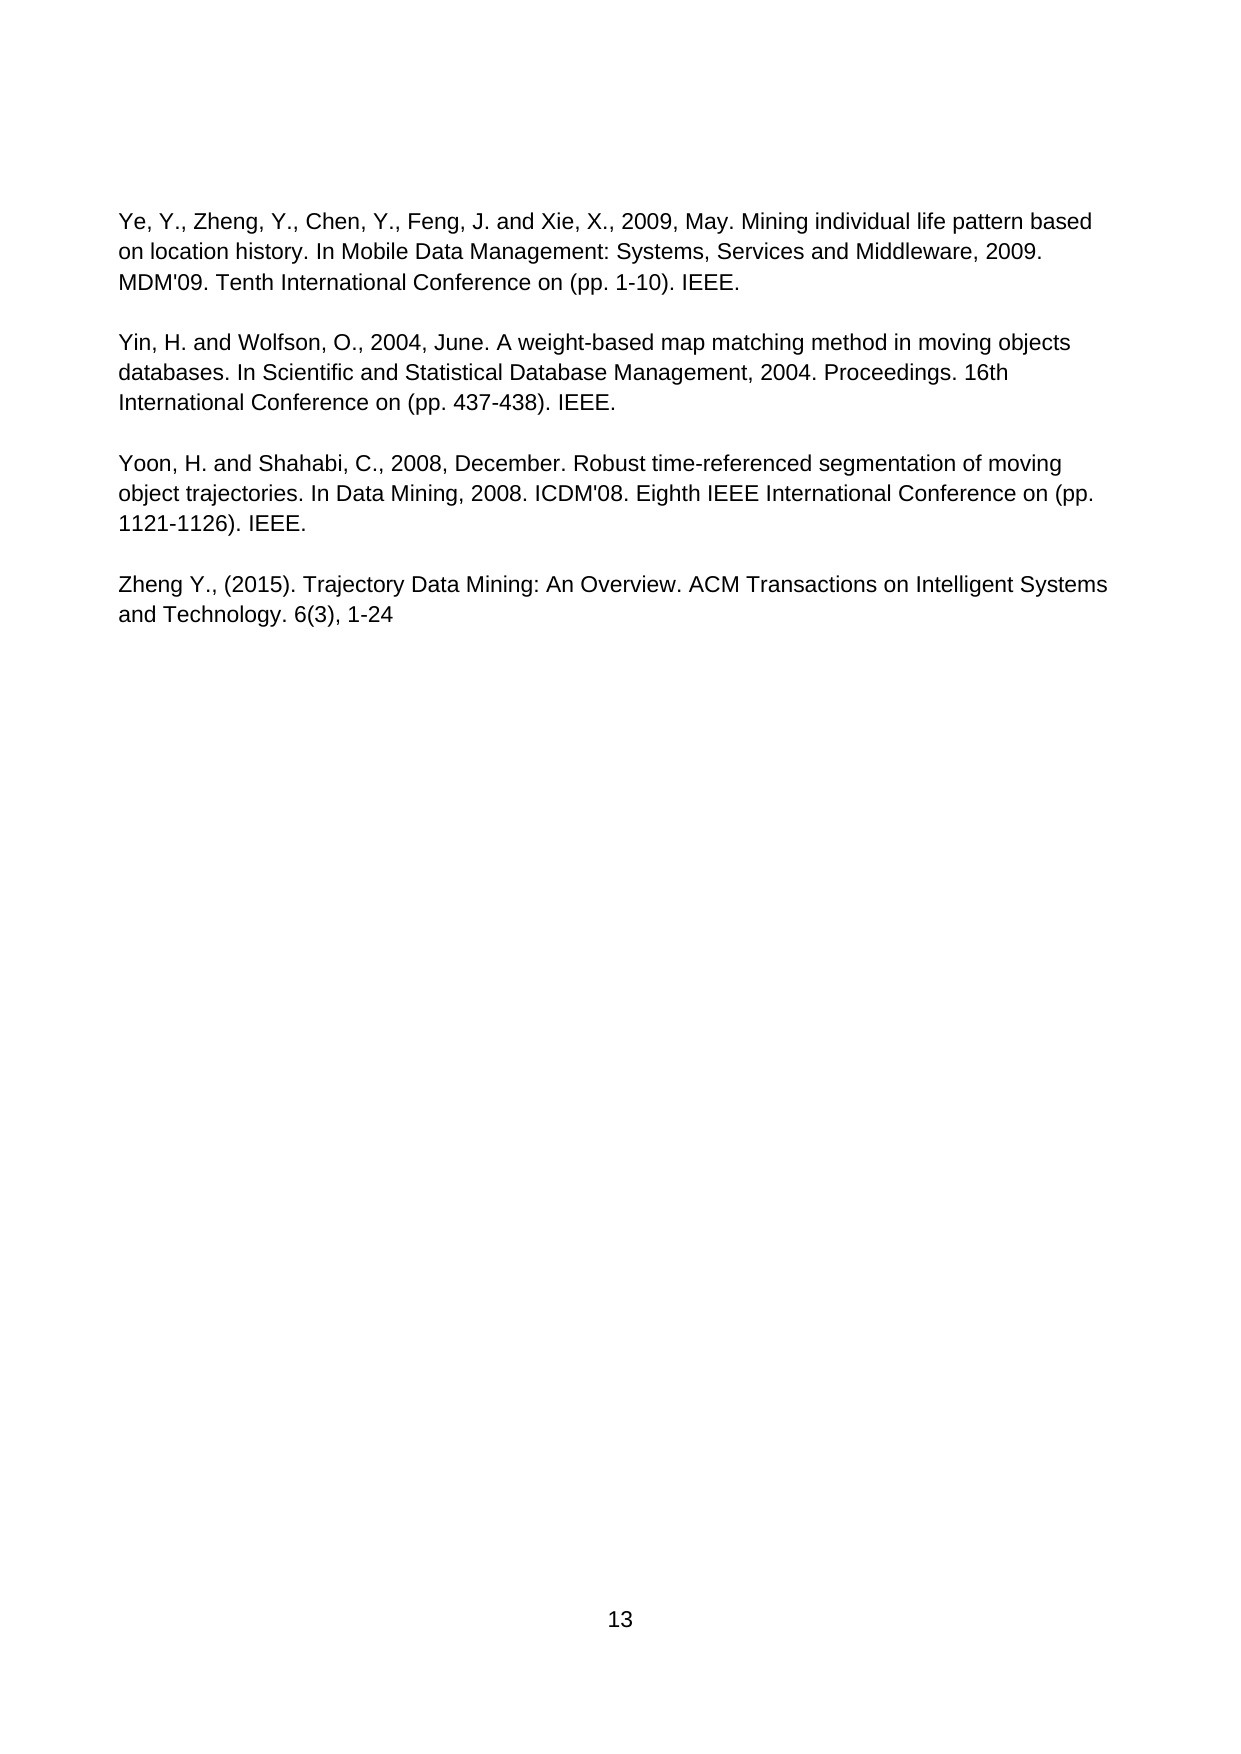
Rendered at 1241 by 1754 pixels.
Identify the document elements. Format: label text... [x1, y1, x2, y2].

text Yin, H. and Wolfson, O., 2004, June. A weight-based map matching method in moving objects databases. In Scientific and Statistical Database Management, 2004. Proceedings. 16th International Conference on (pp. 437-438). IEEE. [118, 329, 1122, 416]
text Yoon, H. and Shahabi, C., 2008, December. Robust time-referenced segmentation of moving object trajectories. In Data Mining, 2008. ICDM'08. Eighth IEEE International Conference on (pp. 1121-1126). IEEE. [118, 450, 1122, 536]
text Ye, Y., Zheng, Y., Chen, Y., Feng, J. and Xie, X., 2009, May. Mining individual life pattern based on location history. In Mobile Data Management: Systems, Services and Middleware, 2009. MDM'09. Tenth International Conference on (pp. 1-10). IEEE. [118, 208, 1122, 295]
text Zheng Y., (2015). Trajectory Data Mining: An Overview. ACM Transactions on Intelligent Systems and Technology. 6(3), 1-24 [118, 571, 1122, 627]
